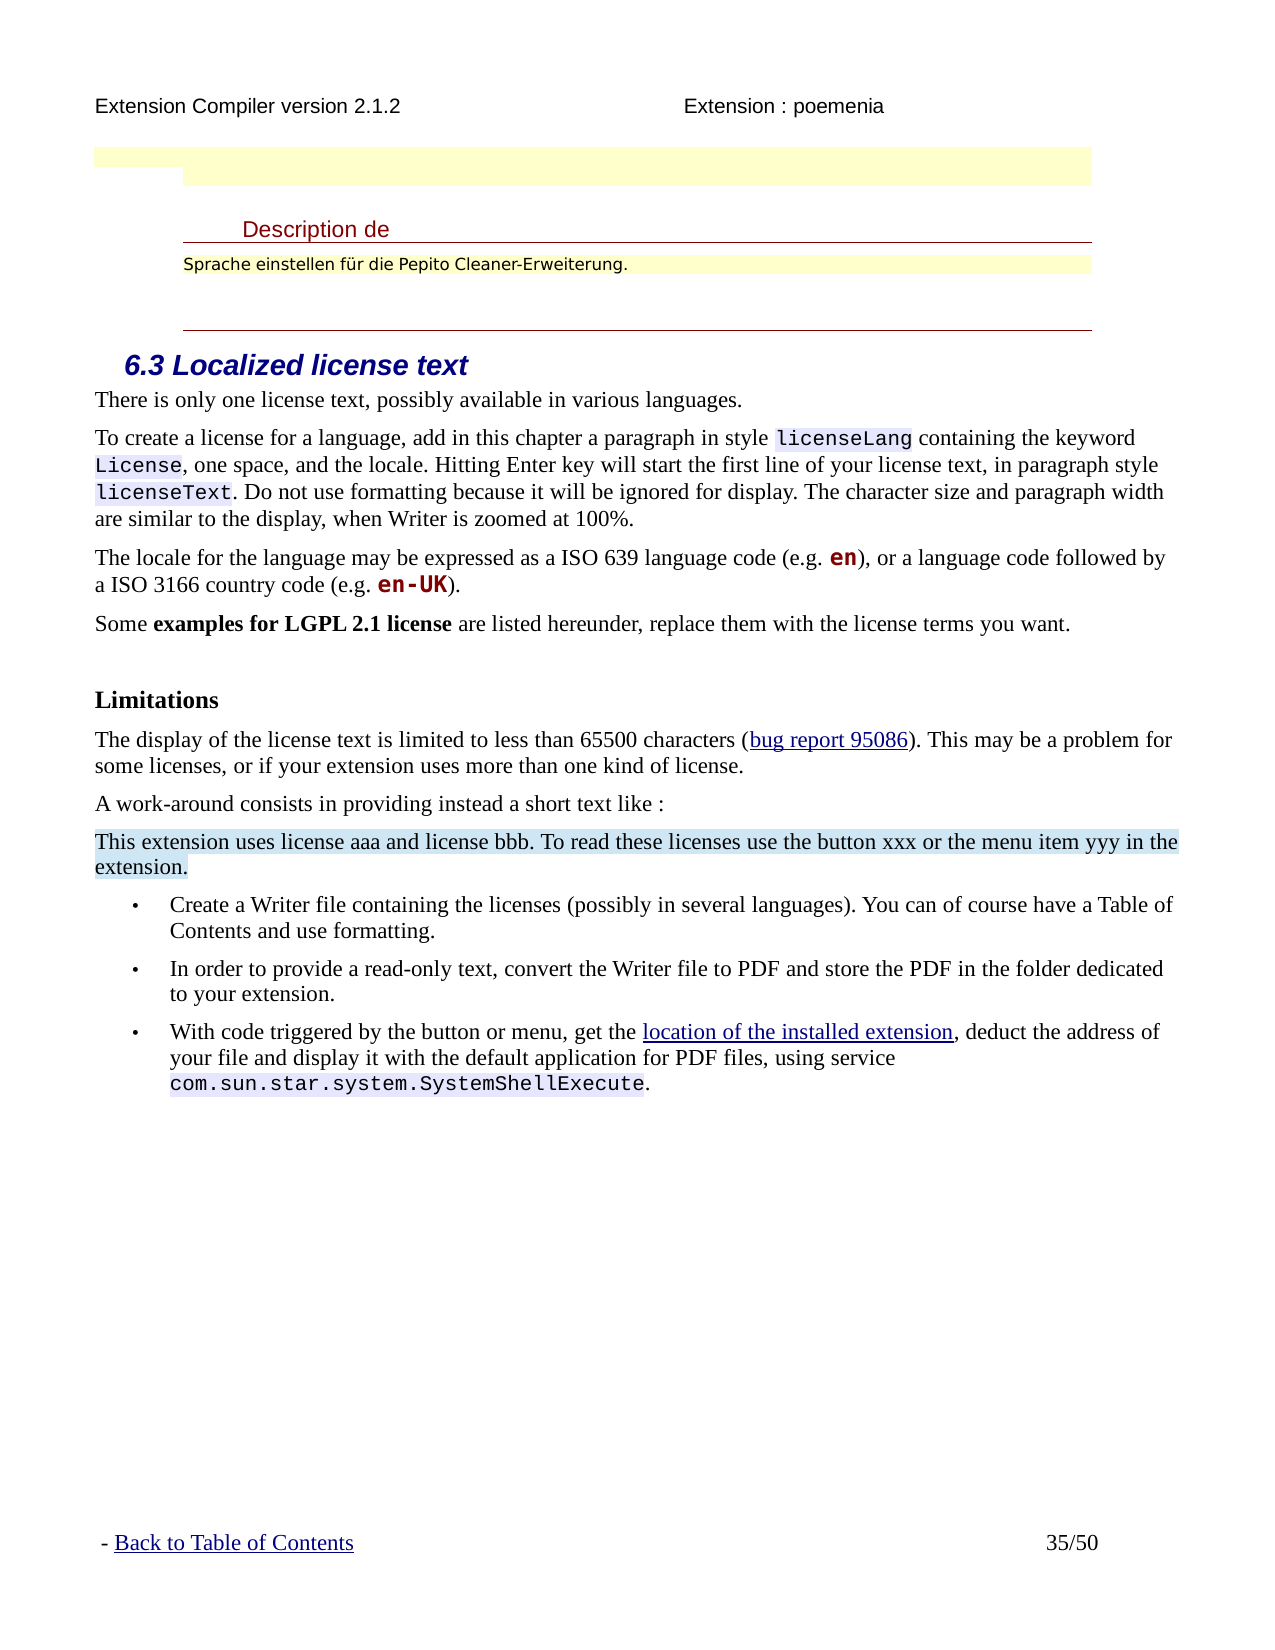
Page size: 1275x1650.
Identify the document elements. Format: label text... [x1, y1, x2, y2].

text Some examples for LGPL 2.1 license are listed hereunder, replace them with the license terms you want. [94, 610, 1181, 636]
list Create a Writer file containing the licenses (possibly in several languages). You can of course have a Table of Contents and use formatting. [132, 892, 1181, 943]
text Description de [183, 216, 1092, 242]
text The display of the license text is limited to less than 65500 characters (bug report 95086). This may be a problem for some licenses, or if your extension uses more than one kind of license. [94, 727, 1181, 778]
text A work-around consists in providing instead a short text like : [94, 791, 1181, 816]
list In order to provide a read-only text, convert the Writer file to PDF and store the PDF in the folder dedicated to your extension. [132, 956, 1181, 1007]
text To create a license for a language, add in this chapter a paragraph in style licenseLang containing the keyword License, one space, and the locale. Hitting Enter key will start the first line of your license text, in paragraph style licenseText. Do not use formatting because it will be ignored for display. The character size and paragraph width are similar to the display, when Writer is zoomed at 100%. [94, 425, 1181, 531]
text Sprache einstellen für die Pepito Cleaner-Erweiterung. [183, 255, 1092, 274]
text The locale for the language may be expressed as a ISO 639 language code (e.g. en), or a language code followed by a ISO 3166 country code (e.g. en-UK). [94, 544, 1181, 598]
text There is only one license text, possibly available in various languages. [94, 387, 1181, 412]
text This extension uses license aaa and license bbb. To read these licenses use the button xxx or the menu item yyy in the extension. [94, 828, 1181, 879]
list With code triggered by the button or menu, get the location of the installed extension, deduct the address of your file and display it with the default application for PDF files, using service com.sun.star.system.SystemShellExecute. [132, 1019, 1181, 1097]
text Limitations [94, 686, 1181, 714]
subtitle Localized license text [124, 348, 1181, 381]
